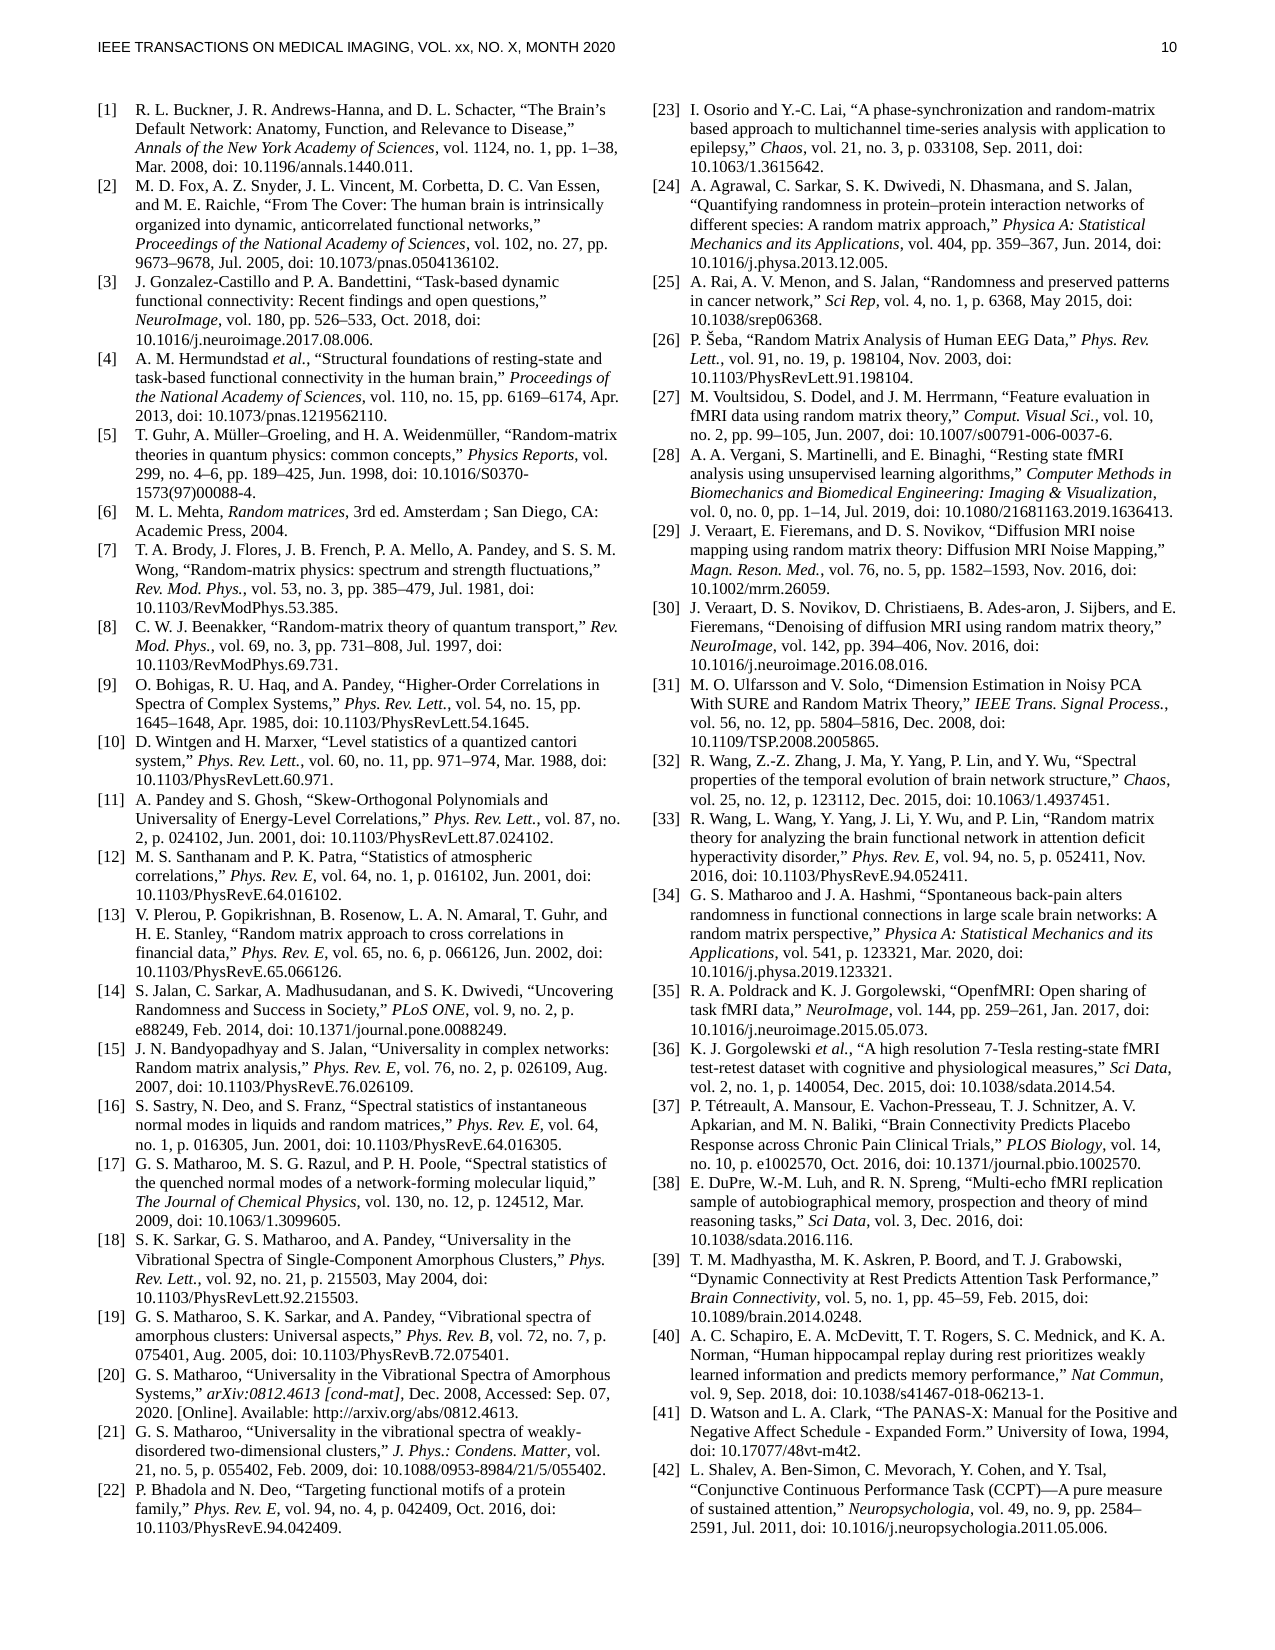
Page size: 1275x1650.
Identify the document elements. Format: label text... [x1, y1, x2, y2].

text [35] R. A. Poldrack and K. J. Gorgolewski, “OpenfMRI: Open sharing of task fMRI data,” NeuroImage, vol. 144, pp. 259–261, Jan. 2017, doi: 10.1016/j.neuroimage.2015.05.073. [652, 981, 1178, 1038]
text [21] G. S. Matharoo, “Universality in the vibrational spectra of weakly-disordered two-dimensional clusters,” J. Phys.: Condens. Matter, vol. 21, no. 5, p. 055402, Feb. 2009, doi: 10.1088/0953-8984/21/5/055402. [97, 1422, 623, 1479]
text [27] M. Voultsidou, S. Dodel, and J. M. Herrmann, “Feature evaluation in fMRI data using random matrix theory,” Comput. Visual Sci., vol. 10, no. 2, pp. 99–105, Jun. 2007, doi: 10.1007/s00791-006-0037-6. [652, 387, 1178, 444]
text [6] M. L. Mehta, Random matrices, 3rd ed. Amsterdam ; San Diego, CA: Academic Press, 2004. [97, 502, 623, 540]
text [23] I. Osorio and Y.-C. Lai, “A phase-synchronization and random-matrix based approach to multichannel time-series analysis with application to epilepsy,” Chaos, vol. 21, no. 3, p. 033108, Sep. 2011, doi: 10.1063/1.3615642. [652, 99, 1178, 176]
text [20] G. S. Matharoo, “Universality in the Vibrational Spectra of Amorphous Systems,” arXiv:0812.4613 [cond-mat], Dec. 2008, Accessed: Sep. 07, 2020. [Online]. Available: http://arxiv.org/abs/0812.4613. [97, 1364, 623, 1422]
text [38] E. DuPre, W.-M. Luh, and R. N. Spreng, “Multi-echo fMRI replication sample of autobiographical memory, prospection and theory of mind reasoning tasks,” Sci Data, vol. 3, Dec. 2016, doi: 10.1038/sdata.2016.116. [652, 1173, 1178, 1249]
text [26] P. Šeba, “Random Matrix Analysis of Human EEG Data,” Phys. Rev. Lett., vol. 91, no. 19, p. 198104, Nov. 2003, doi: 10.1103/PhysRevLett.91.198104. [652, 329, 1178, 387]
text [25] A. Rai, A. V. Menon, and S. Jalan, “Randomness and preserved patterns in cancer network,” Sci Rep, vol. 4, no. 1, p. 6368, May 2015, doi: 10.1038/srep06368. [652, 272, 1178, 329]
text [42] L. Shalev, A. Ben-Simon, C. Mevorach, Y. Cohen, and Y. Tsal, “Conjunctive Continuous Performance Task (CCPT)—A pure measure of sustained attention,” Neuropsychologia, vol. 49, no. 9, pp. 2584–2591, Jul. 2011, doi: 10.1016/j.neuropsychologia.2011.05.006. [652, 1460, 1178, 1537]
text [12] M. S. Santhanam and P. K. Patra, “Statistics of atmospheric correlations,” Phys. Rev. E, vol. 64, no. 1, p. 016102, Jun. 2001, doi: 10.1103/PhysRevE.64.016102. [97, 847, 623, 904]
text [33] R. Wang, L. Wang, Y. Yang, J. Li, Y. Wu, and P. Lin, “Random matrix theory for analyzing the brain functional network in attention deficit hyperactivity disorder,” Phys. Rev. E, vol. 94, no. 5, p. 052411, Nov. 2016, doi: 10.1103/PhysRevE.94.052411. [652, 808, 1178, 885]
text [9] O. Bohigas, R. U. Haq, and A. Pandey, “Higher-Order Correlations in Spectra of Complex Systems,” Phys. Rev. Lett., vol. 54, no. 15, pp. 1645–1648, Apr. 1985, doi: 10.1103/PhysRevLett.54.1645. [97, 674, 623, 732]
text [13] V. Plerou, P. Gopikrishnan, B. Rosenow, L. A. N. Amaral, T. Guhr, and H. E. Stanley, “Random matrix approach to cross correlations in financial data,” Phys. Rev. E, vol. 65, no. 6, p. 066126, Jun. 2002, doi: 10.1103/PhysRevE.65.066126. [97, 904, 623, 981]
text [34] G. S. Matharoo and J. A. Hashmi, “Spontaneous back-pain alters randomness in functional connections in large scale brain networks: A random matrix perspective,” Physica A: Statistical Mechanics and its Applications, vol. 541, p. 123321, Mar. 2020, doi: 10.1016/j.physa.2019.123321. [652, 885, 1178, 981]
text [8] C. W. J. Beenakker, “Random-matrix theory of quantum transport,” Rev. Mod. Phys., vol. 69, no. 3, pp. 731–808, Jul. 1997, doi: 10.1103/RevModPhys.69.731. [97, 617, 623, 674]
text [39] T. M. Madhyastha, M. K. Askren, P. Boord, and T. J. Grabowski, “Dynamic Connectivity at Rest Predicts Attention Task Performance,” Brain Connectivity, vol. 5, no. 1, pp. 45–59, Feb. 2015, doi: 10.1089/brain.2014.0248. [652, 1249, 1178, 1326]
text [3] J. Gonzalez-Castillo and P. A. Bandettini, “Task-based dynamic functional connectivity: Recent findings and open questions,” NeuroImage, vol. 180, pp. 526–533, Oct. 2018, doi: 10.1016/j.neuroimage.2017.08.006. [97, 272, 623, 348]
text [1] R. L. Buckner, J. R. Andrews-Hanna, and D. L. Schacter, “The Brain’s Default Network: Anatomy, Function, and Relevance to Disease,” Annals of the New York Academy of Sciences, vol. 1124, no. 1, pp. 1–38, Mar. 2008, doi: 10.1196/annals.1440.011. [97, 99, 623, 176]
text [29] J. Veraart, E. Fieremans, and D. S. Novikov, “Diffusion MRI noise mapping using random matrix theory: Diffusion MRI Noise Mapping,” Magn. Reson. Med., vol. 76, no. 5, pp. 1582–1593, Nov. 2016, doi: 10.1002/mrm.26059. [652, 521, 1178, 598]
text [40] A. C. Schapiro, E. A. McDevitt, T. T. Rogers, S. C. Mednick, and K. A. Norman, “Human hippocampal replay during rest prioritizes weakly learned information and predicts memory performance,” Nat Commun, vol. 9, Sep. 2018, doi: 10.1038/s41467-018-06213-1. [652, 1326, 1178, 1403]
text [31] M. O. Ulfarsson and V. Solo, “Dimension Estimation in Noisy PCA With SURE and Random Matrix Theory,” IEEE Trans. Signal Process., vol. 56, no. 12, pp. 5804–5816, Dec. 2008, doi: 10.1109/TSP.2008.2005865. [652, 674, 1178, 751]
text [32] R. Wang, Z.-Z. Zhang, J. Ma, Y. Yang, P. Lin, and Y. Wu, “Spectral properties of the temporal evolution of brain network structure,” Chaos, vol. 25, no. 12, p. 123112, Dec. 2015, doi: 10.1063/1.4937451. [652, 751, 1178, 808]
text [18] S. K. Sarkar, G. S. Matharoo, and A. Pandey, “Universality in the Vibrational Spectra of Single-Component Amorphous Clusters,” Phys. Rev. Lett., vol. 92, no. 21, p. 215503, May 2004, doi: 10.1103/PhysRevLett.92.215503. [97, 1230, 623, 1307]
text [22] P. Bhadola and N. Deo, “Targeting functional motifs of a protein family,” Phys. Rev. E, vol. 94, no. 4, p. 042409, Oct. 2016, doi: 10.1103/PhysRevE.94.042409. [97, 1479, 623, 1537]
text [37] P. Tétreault, A. Mansour, E. Vachon-Presseau, T. J. Schnitzer, A. V. Apkarian, and M. N. Baliki, “Brain Connectivity Predicts Placebo Response across Chronic Pain Clinical Trials,” PLOS Biology, vol. 14, no. 10, p. e1002570, Oct. 2016, doi: 10.1371/journal.pbio.1002570. [652, 1096, 1178, 1173]
text [28] A. A. Vergani, S. Martinelli, and E. Binaghi, “Resting state fMRI analysis using unsupervised learning algorithms,” Computer Methods in Biomechanics and Biomedical Engineering: Imaging & Visualization, vol. 0, no. 0, pp. 1–14, Jul. 2019, doi: 10.1080/21681163.2019.1636413. [652, 444, 1178, 521]
text [7] T. A. Brody, J. Flores, J. B. French, P. A. Mello, A. Pandey, and S. S. M. Wong, “Random-matrix physics: spectrum and strength fluctuations,” Rev. Mod. Phys., vol. 53, no. 3, pp. 385–479, Jul. 1981, doi: 10.1103/RevModPhys.53.385. [97, 540, 623, 617]
text [16] S. Sastry, N. Deo, and S. Franz, “Spectral statistics of instantaneous normal modes in liquids and random matrices,” Phys. Rev. E, vol. 64, no. 1, p. 016305, Jun. 2001, doi: 10.1103/PhysRevE.64.016305. [97, 1096, 623, 1153]
text [17] G. S. Matharoo, M. S. G. Razul, and P. H. Poole, “Spectral statistics of the quenched normal modes of a network-forming molecular liquid,” The Journal of Chemical Physics, vol. 130, no. 12, p. 124512, Mar. 2009, doi: 10.1063/1.3099605. [97, 1153, 623, 1230]
text [30] J. Veraart, D. S. Novikov, D. Christiaens, B. Ades-aron, J. Sijbers, and E. Fieremans, “Denoising of diffusion MRI using random matrix theory,” NeuroImage, vol. 142, pp. 394–406, Nov. 2016, doi: 10.1016/j.neuroimage.2016.08.016. [652, 598, 1178, 674]
text [14] S. Jalan, C. Sarkar, A. Madhusudanan, and S. K. Dwivedi, “Uncovering Randomness and Success in Society,” PLoS ONE, vol. 9, no. 2, p. e88249, Feb. 2014, doi: 10.1371/journal.pone.0088249. [97, 981, 623, 1038]
text [36] K. J. Gorgolewski et al., “A high resolution 7-Tesla resting-state fMRI test-retest dataset with cognitive and physiological measures,” Sci Data, vol. 2, no. 1, p. 140054, Dec. 2015, doi: 10.1038/sdata.2014.54. [652, 1038, 1178, 1096]
text [11] A. Pandey and S. Ghosh, “Skew-Orthogonal Polynomials and Universality of Energy-Level Correlations,” Phys. Rev. Lett., vol. 87, no. 2, p. 024102, Jun. 2001, doi: 10.1103/PhysRevLett.87.024102. [97, 789, 623, 847]
text [24] A. Agrawal, C. Sarkar, S. K. Dwivedi, N. Dhasmana, and S. Jalan, “Quantifying randomness in protein–protein interaction networks of different species: A random matrix approach,” Physica A: Statistical Mechanics and its Applications, vol. 404, pp. 359–367, Jun. 2014, doi: 10.1016/j.physa.2013.12.005. [652, 176, 1178, 272]
text [4] A. M. Hermundstad et al., “Structural foundations of resting-state and task-based functional connectivity in the human brain,” Proceedings of the National Academy of Sciences, vol. 110, no. 15, pp. 6169–6174, Apr. 2013, doi: 10.1073/pnas.1219562110. [97, 348, 623, 425]
text [41] D. Watson and L. A. Clark, “The PANAS-X: Manual for the Positive and Negative Affect Schedule - Expanded Form.” University of Iowa, 1994, doi: 10.17077/48vt-m4t2. [652, 1403, 1178, 1460]
text [2] M. D. Fox, A. Z. Snyder, J. L. Vincent, M. Corbetta, D. C. Van Essen, and M. E. Raichle, “From The Cover: The human brain is intrinsically organized into dynamic, anticorrelated functional networks,” Proceedings of the National Academy of Sciences, vol. 102, no. 27, pp. 9673–9678, Jul. 2005, doi: 10.1073/pnas.0504136102. [97, 176, 623, 272]
text [5] T. Guhr, A. Müller–Groeling, and H. A. Weidenmüller, “Random-matrix theories in quantum physics: common concepts,” Physics Reports, vol. 299, no. 4–6, pp. 189–425, Jun. 1998, doi: 10.1016/S0370-1573(97)00088-4. [97, 425, 623, 502]
text [19] G. S. Matharoo, S. K. Sarkar, and A. Pandey, “Vibrational spectra of amorphous clusters: Universal aspects,” Phys. Rev. B, vol. 72, no. 7, p. 075401, Aug. 2005, doi: 10.1103/PhysRevB.72.075401. [97, 1307, 623, 1364]
text [10] D. Wintgen and H. Marxer, “Level statistics of a quantized cantori system,” Phys. Rev. Lett., vol. 60, no. 11, pp. 971–974, Mar. 1988, doi: 10.1103/PhysRevLett.60.971. [97, 732, 623, 789]
text [15] J. N. Bandyopadhyay and S. Jalan, “Universality in complex networks: Random matrix analysis,” Phys. Rev. E, vol. 76, no. 2, p. 026109, Aug. 2007, doi: 10.1103/PhysRevE.76.026109. [97, 1038, 623, 1096]
